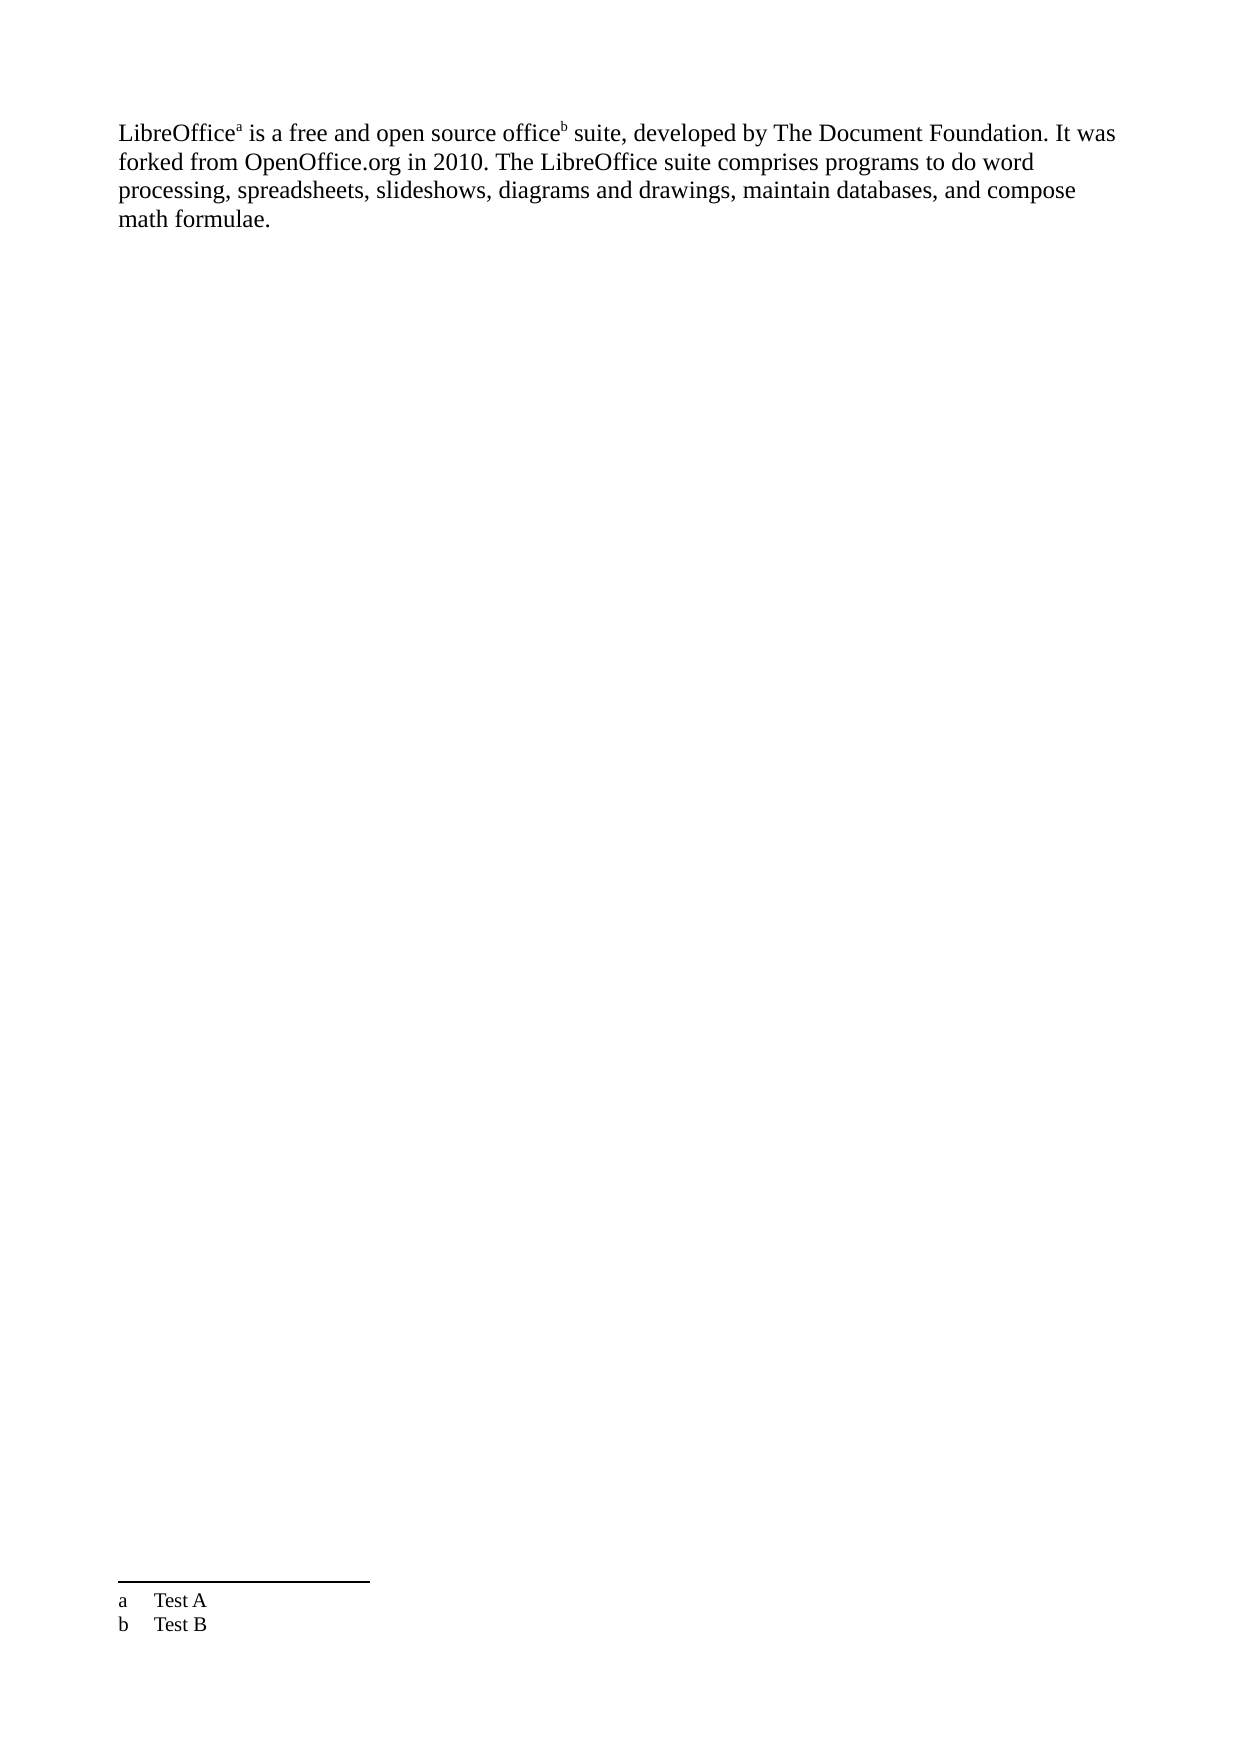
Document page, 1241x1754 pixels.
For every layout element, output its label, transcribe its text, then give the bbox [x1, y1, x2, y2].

text Test A [118, 1588, 1122, 1612]
text Test B [118, 1612, 1122, 1636]
text LibreOffice is a free and open source office suite, developed by The Document Foundation. It was forked from OpenOffice.org in 2010. The LibreOffice suite comprises programs to do word processing, spreadsheets, slideshows, diagrams and drawings, maintain databases, and compose math formulae. [118, 118, 1122, 233]
